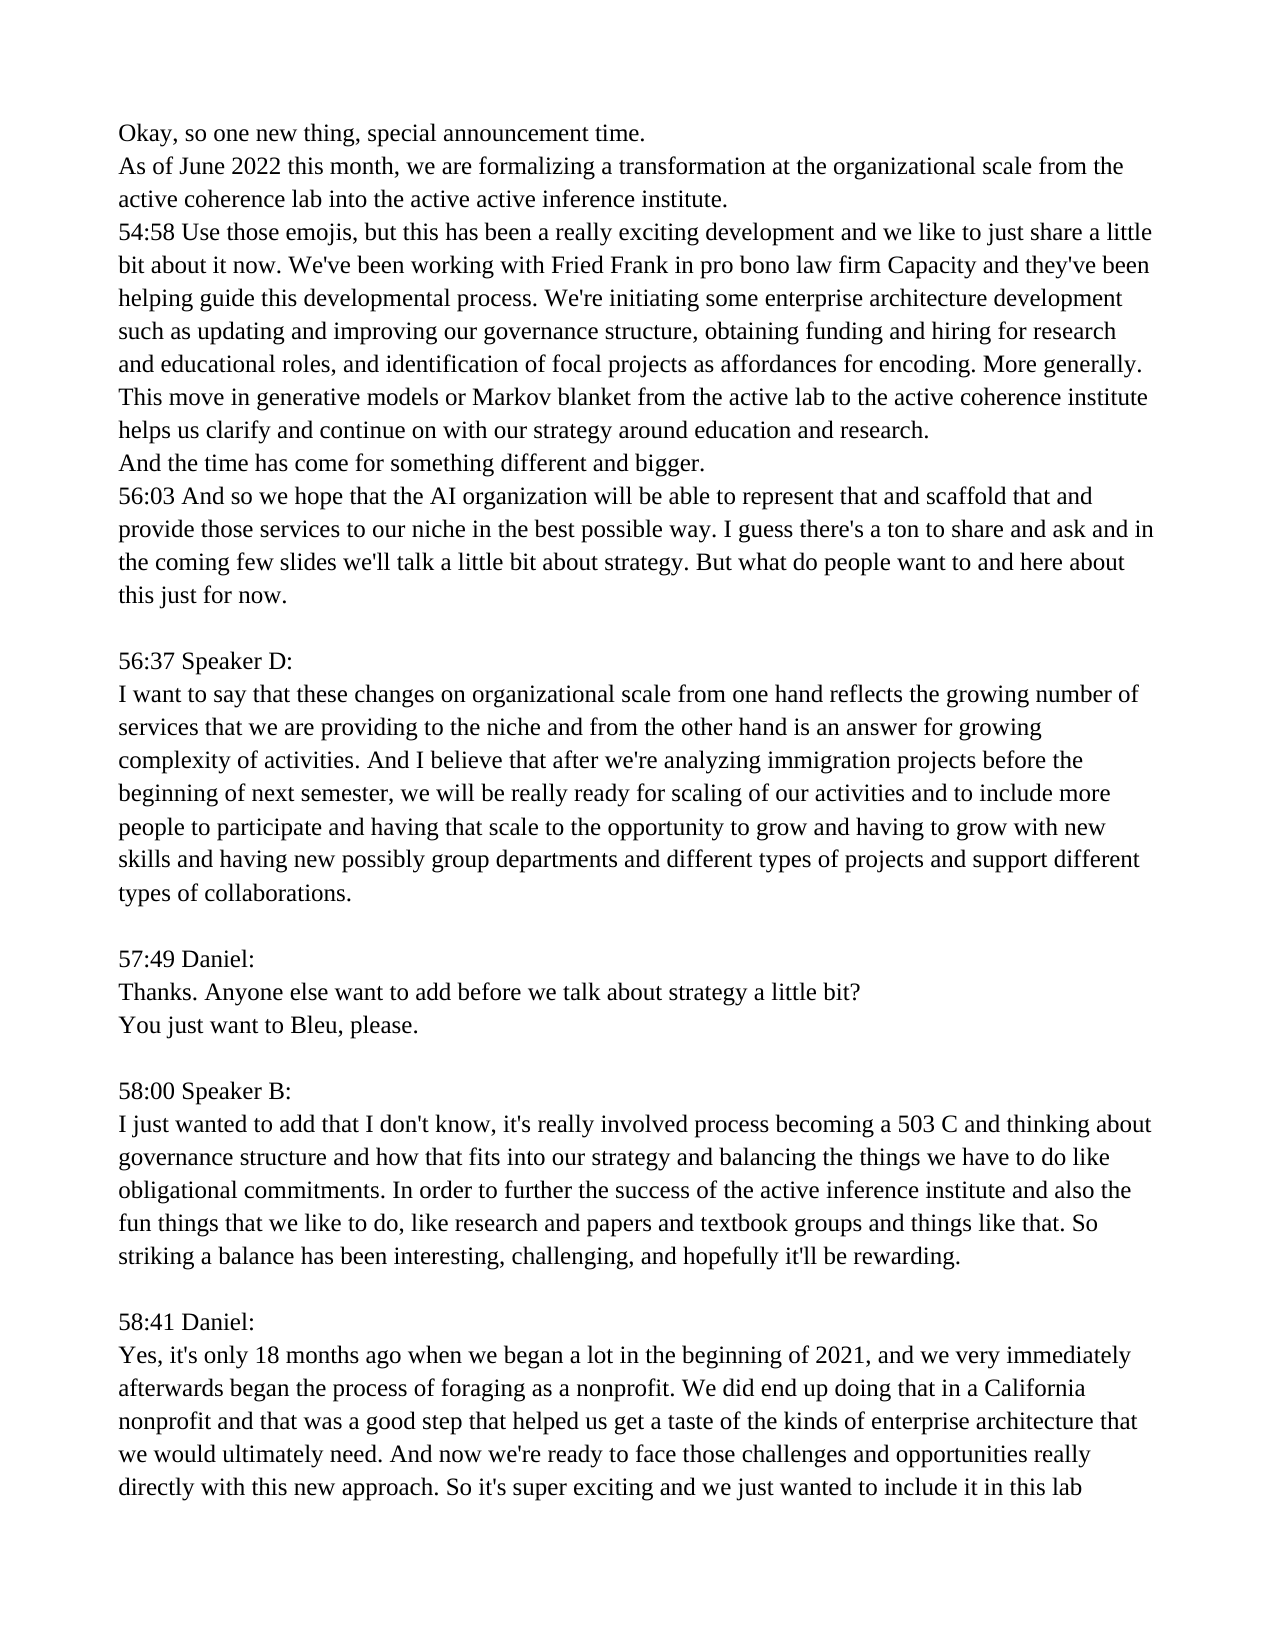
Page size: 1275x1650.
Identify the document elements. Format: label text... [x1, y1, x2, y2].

text 58:00 Speaker B: [118, 1076, 1157, 1104]
text Yes, it's only 18 months ago when we began a lot in the beginning of 2021, and we very immediately afterwards began the process of foraging as a nonprofit. We did end up doing that in a California nonprofit and that was a good step that helped us get a taste of the kinds of enterprise architecture that we would ultimately need. And now we're ready to face those challenges and opportunities really directly with this new approach. So it's super exciting and we just wanted to include it in this lab [118, 1340, 1157, 1501]
text 54:58 Use those emojis, but this has been a really exciting development and we like to just share a little bit about it now. We've been working with Fried Frank in pro bono law firm Capacity and they've been helping guide this developmental process. We're initiating some enterprise architecture development such as updating and improving our governance structure, obtaining funding and hiring for research and educational roles, and identification of focal projects as affordances for encoding. More generally. This move in generative models or Markov blanket from the active lab to the active coherence institute helps us clarify and continue on with our strategy around education and research. [118, 217, 1157, 444]
text I just wanted to add that I don't know, it's really involved process becoming a 503 C and thinking about governance structure and how that fits into our strategy and balancing the things we have to do like obligational commitments. In order to further the success of the active inference institute and also the fun things that we like to do, like research and papers and textbook groups and things like that. So striking a balance has been interesting, challenging, and hopefully it'll be rewarding. [118, 1109, 1157, 1269]
text I want to say that these changes on organizational scale from one hand reflects the growing number of services that we are providing to the niche and from the other hand is an answer for growing complexity of activities. And I believe that after we're analyzing immigration projects before the beginning of next semester, we will be really ready for scaling of our activities and to include more people to participate and having that scale to the opportunity to grow and having to grow with new skills and having new possibly group departments and different types of projects and support different types of collaborations. [118, 679, 1157, 906]
text As of June 2022 this month, we are formalizing a transformation at the organizational scale from the active coherence lab into the active active inference institute. [118, 151, 1157, 213]
text 58:41 Daniel: [118, 1307, 1157, 1336]
text 57:49 Daniel: [118, 944, 1157, 972]
text Okay, so one new thing, special announcement time. [118, 118, 1157, 147]
text 56:03 And so we hope that the AI organization will be able to represent that and scaffold that and provide those services to our niche in the best possible way. I guess there's a ton to share and ask and in the coming few slides we'll talk a little bit about strategy. But what do people want to and here about this just for now. [118, 481, 1157, 609]
text Thanks. Anyone else want to add before we talk about strategy a little bit? [118, 977, 1157, 1005]
text You just want to Bleu, please. [118, 1010, 1157, 1038]
text And the time has come for something different and bigger. [118, 448, 1157, 477]
text 56:37 Speaker D: [118, 646, 1157, 675]
